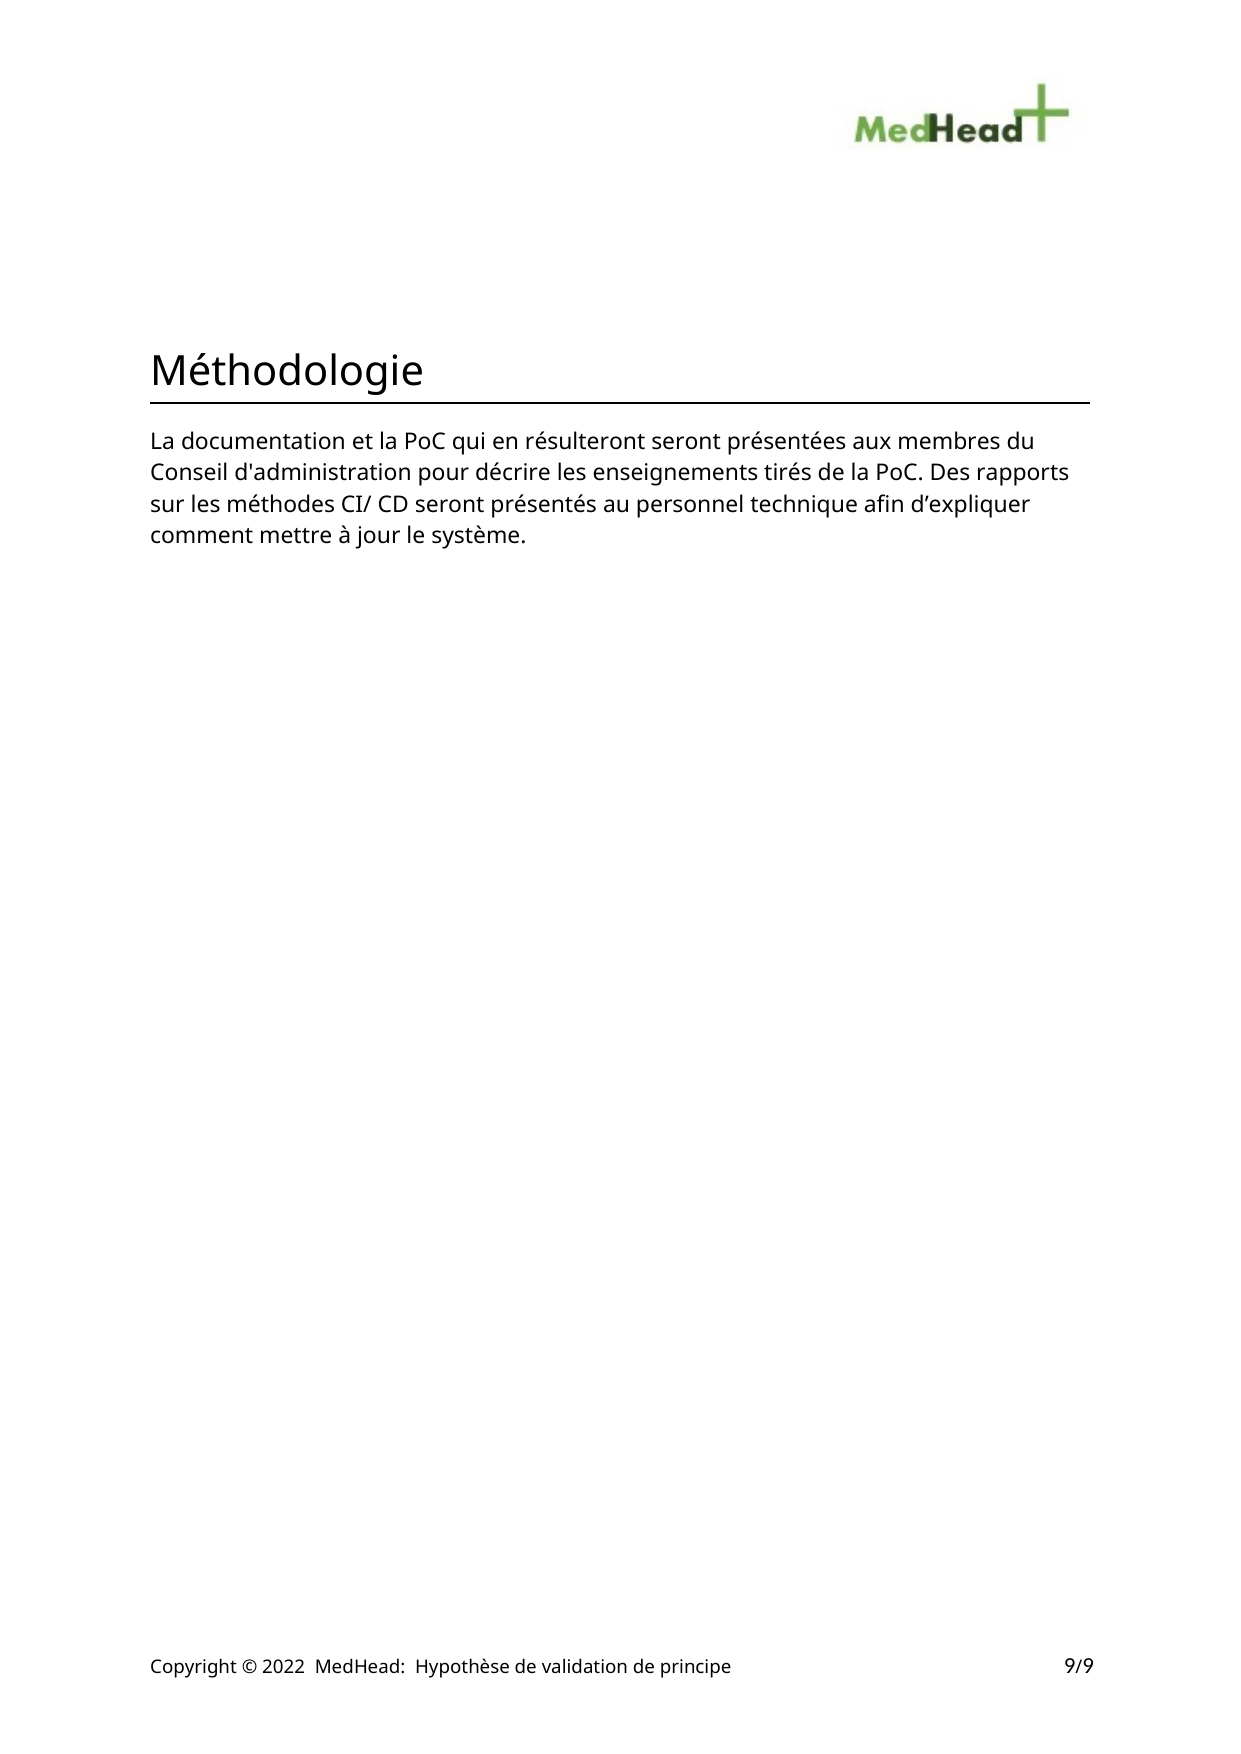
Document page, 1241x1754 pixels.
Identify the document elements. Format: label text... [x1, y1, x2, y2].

text La documentation et la PoC qui en résulteront seront présentées aux membres du Conseil d'administration pour décrire les enseignements tirés de la PoC. Des rapports sur les méthodes CI/ CD seront présentés au personnel technique afin d’expliquer comment mettre à jour le système. [150, 425, 1090, 550]
subtitle Méthodologie [150, 341, 1090, 402]
picture [834, 75, 1091, 150]
